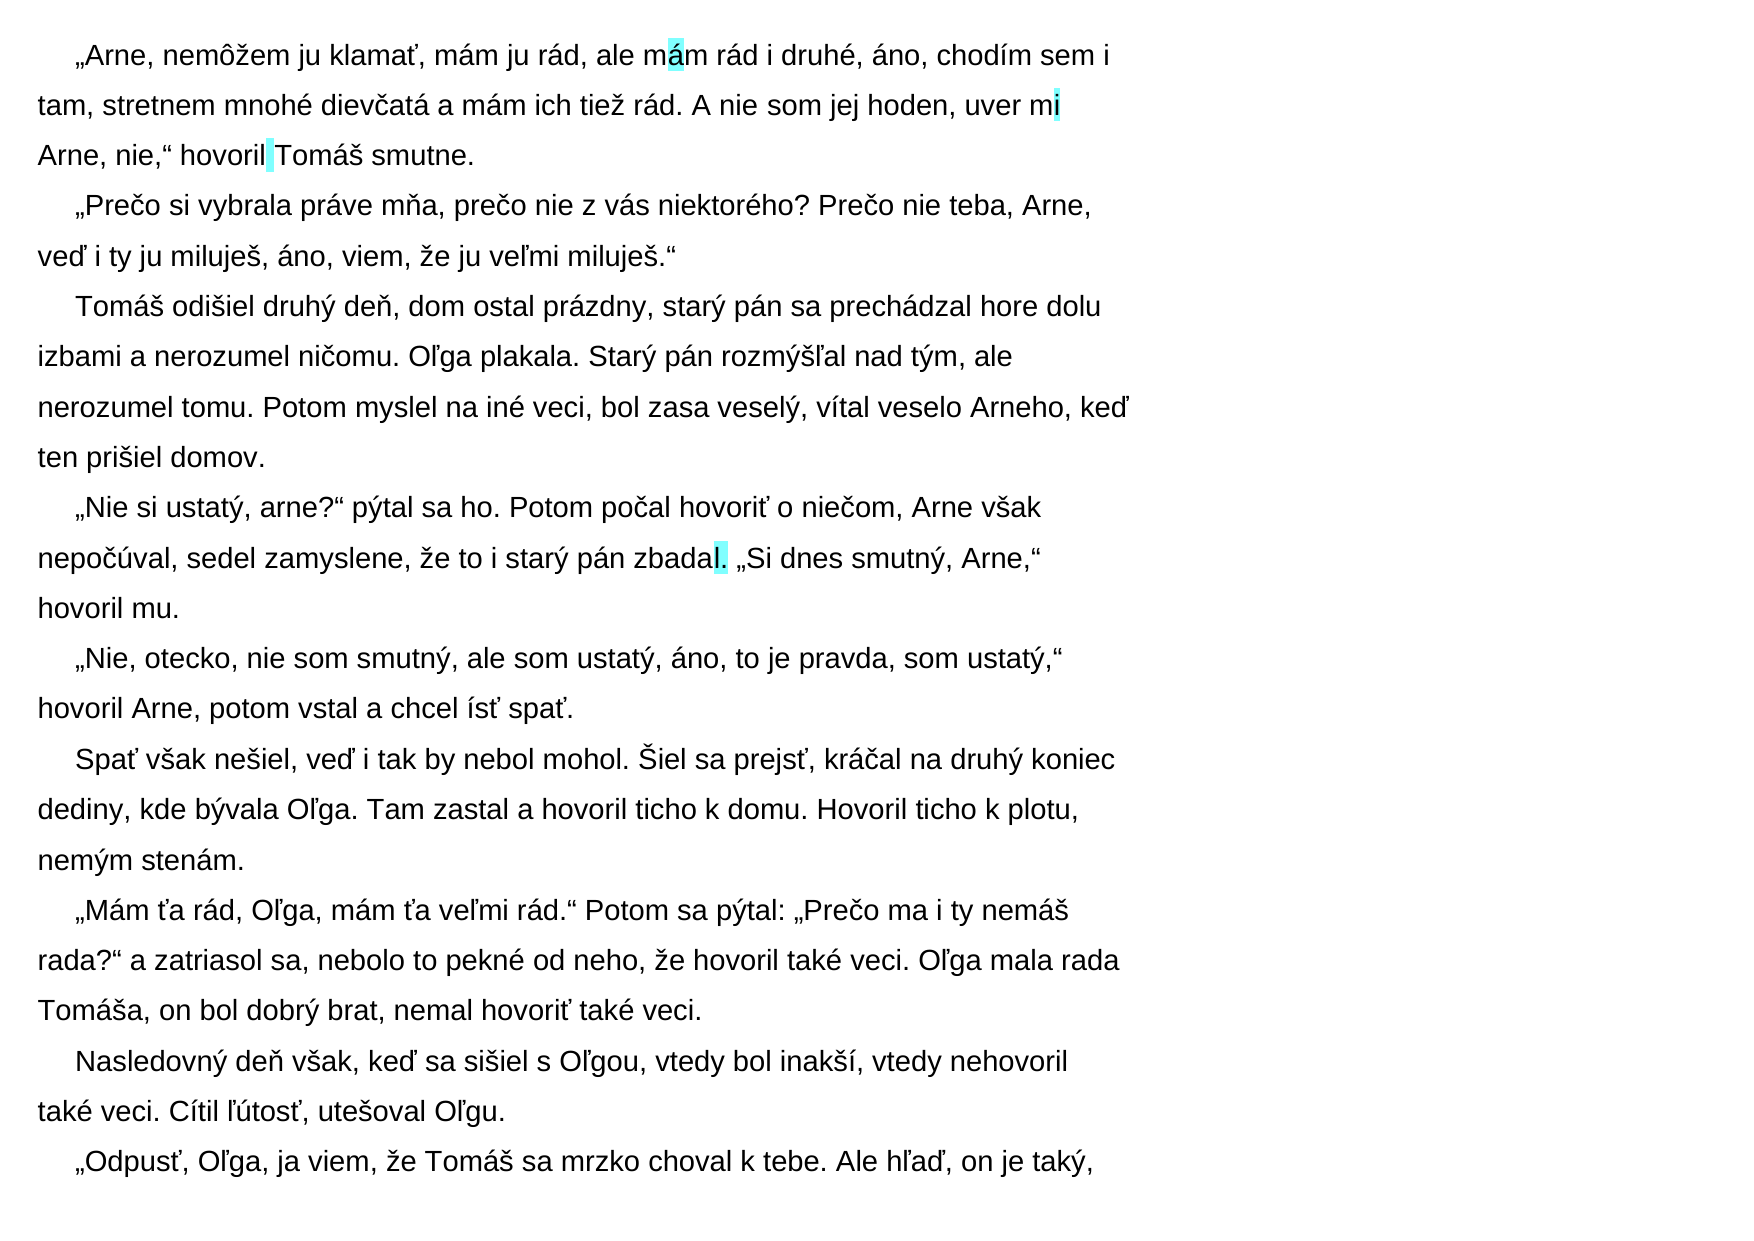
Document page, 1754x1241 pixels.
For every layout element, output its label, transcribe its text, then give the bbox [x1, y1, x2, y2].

text Tomáš odišiel druhý deň, dom ostal prázdny, starý pán sa prechádzal hore dolu izbami a nerozumel ničomu. Oľga plakala. Starý pán rozmýšľal nad tým, ale nerozumel tomu. Potom myslel na iné veci, bol zasa veselý, vítal veselo Arneho, keď ten prišiel domov. [37, 289, 1130, 473]
text Nasledovný deň však, keď sa sišiel s Oľgou, vtedy bol inakší, vtedy nehovoril také veci. Cítil ľútosť, utešoval Oľgu. [37, 1044, 1130, 1128]
text „Odpusť, Oľga, ja viem, že Tomáš sa mrzko choval k tebe. Ale hľaď, on je taký, [37, 1144, 1130, 1178]
text „Prečo si vybrala práve mňa, prečo nie z vás niektorého? Prečo nie teba, Arne, veď i ty ju miluješ, áno, viem, že ju veľmi miluješ.“ [37, 188, 1130, 272]
text „Nie si ustatý, arne?“ pýtal sa ho. Potom počal hovoriť o niečom, Arne však nepočúval, sedel zamyslene, že to i starý pán zbadal. „Si dnes smutný, Arne,“ hovoril mu. [37, 490, 1130, 624]
text „Arne, nemôžem ju klamať, mám ju rád, ale mám rád i druhé, áno, chodím sem i tam, stretnem mnohé dievčatá a mám ich tiež rád. A nie som jej hoden, uver mi Arne, nie,“ hovoril Tomáš smutne. [37, 37, 1130, 172]
text Spať však nešiel, veď i tak by nebol mohol. Šiel sa prejsť, kráčal na druhý koniec dediny, kde bývala Oľga. Tam zastal a hovoril ticho k domu. Hovoril ticho k plotu, nemým stenám. [37, 742, 1130, 876]
text „Nie, otecko, nie som smutný, ale som ustatý, áno, to je pravda, som ustatý,“ hovoril Arne, potom vstal a chcel ísť spať. [37, 641, 1130, 725]
text „Mám ťa rád, Oľga, mám ťa veľmi rád.“ Potom sa pýtal: „Prečo ma i ty nemáš rada?“ a zatriasol sa, nebolo to pekné od neho, že hovoril také veci. Oľga mala rada Tomáša, on bol dobrý brat, nemal hovoriť také veci. [37, 893, 1130, 1027]
